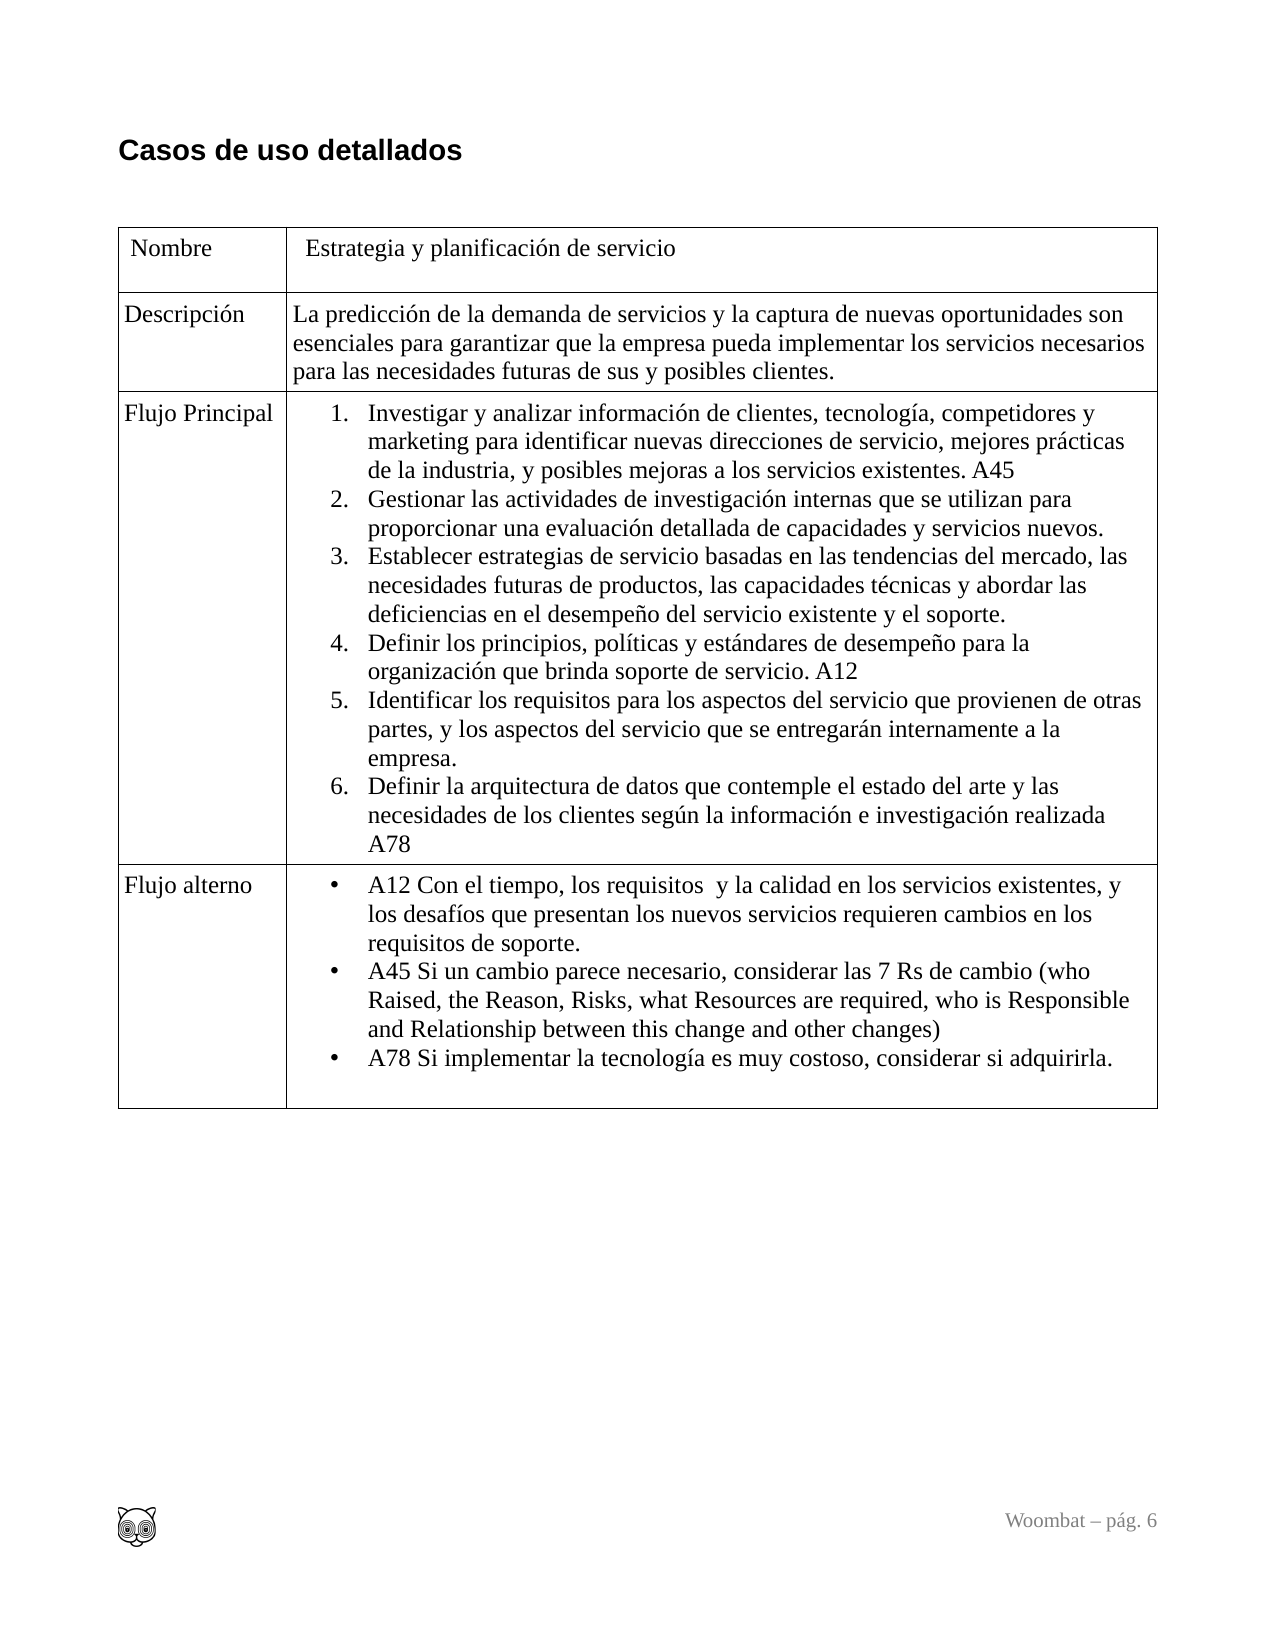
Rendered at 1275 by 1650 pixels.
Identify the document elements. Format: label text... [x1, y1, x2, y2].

table_cell Descripción [119, 293, 286, 391]
table_cell La predicción de la demanda de servicios y la captura de nuevas oportunidades son esenciales para garantizar que la empresa pueda implementar los servicios necesarios para las necesidades futuras de sus y posibles clientes. [287, 293, 1157, 391]
table_header Nombre [119, 228, 286, 292]
table_header Estrategia y planificación de servicio [287, 228, 1157, 292]
picture [118, 1507, 156, 1547]
table_cell Investigar y analizar información de clientes, tecnología, competidores y marketing para identificar nuevas direcciones de servicio, mejores prácticas de la industria, y posibles mejoras a los servicios existentes. A45 Gestionar las actividades de investigación internas que se utilizan para proporcionar una evaluación detallada de capacidades y servicios nuevos. Establecer estrategias de servicio basadas en las tendencias del mercado, las necesidades futuras de productos, las capacidades técnicas y abordar las deficiencias en el desempeño del servicio existente y el soporte. Definir los principios, políticas y estándares de desempeño para la organización que brinda soporte de servicio. A12 Identificar los requisitos para los aspectos del servicio que provienen de otras partes, y los aspectos del servicio que se entregarán internamente a la empresa. Definir la arquitectura de datos que contemple el estado del arte y las necesidades de los clientes según la información e investigación realizada A78 [287, 392, 1157, 863]
subtitle Casos de uso detallados [118, 133, 1157, 166]
table_cell A12 Con el tiempo, los requisitos y la calidad en los servicios existentes, y los desafíos que presentan los nuevos servicios requieren cambios en los requisitos de soporte. A45 Si un cambio parece necesario, considerar las 7 Rs de cambio (who Raised, the Reason, Risks, what Resources are required, who is Responsible and Relationship between this change and other changes) A78 Si implementar la tecnología es muy costoso, considerar si adquirirla. [287, 865, 1157, 1108]
table_cell Flujo alterno [119, 865, 286, 1108]
table_cell Flujo Principal [119, 392, 286, 863]
